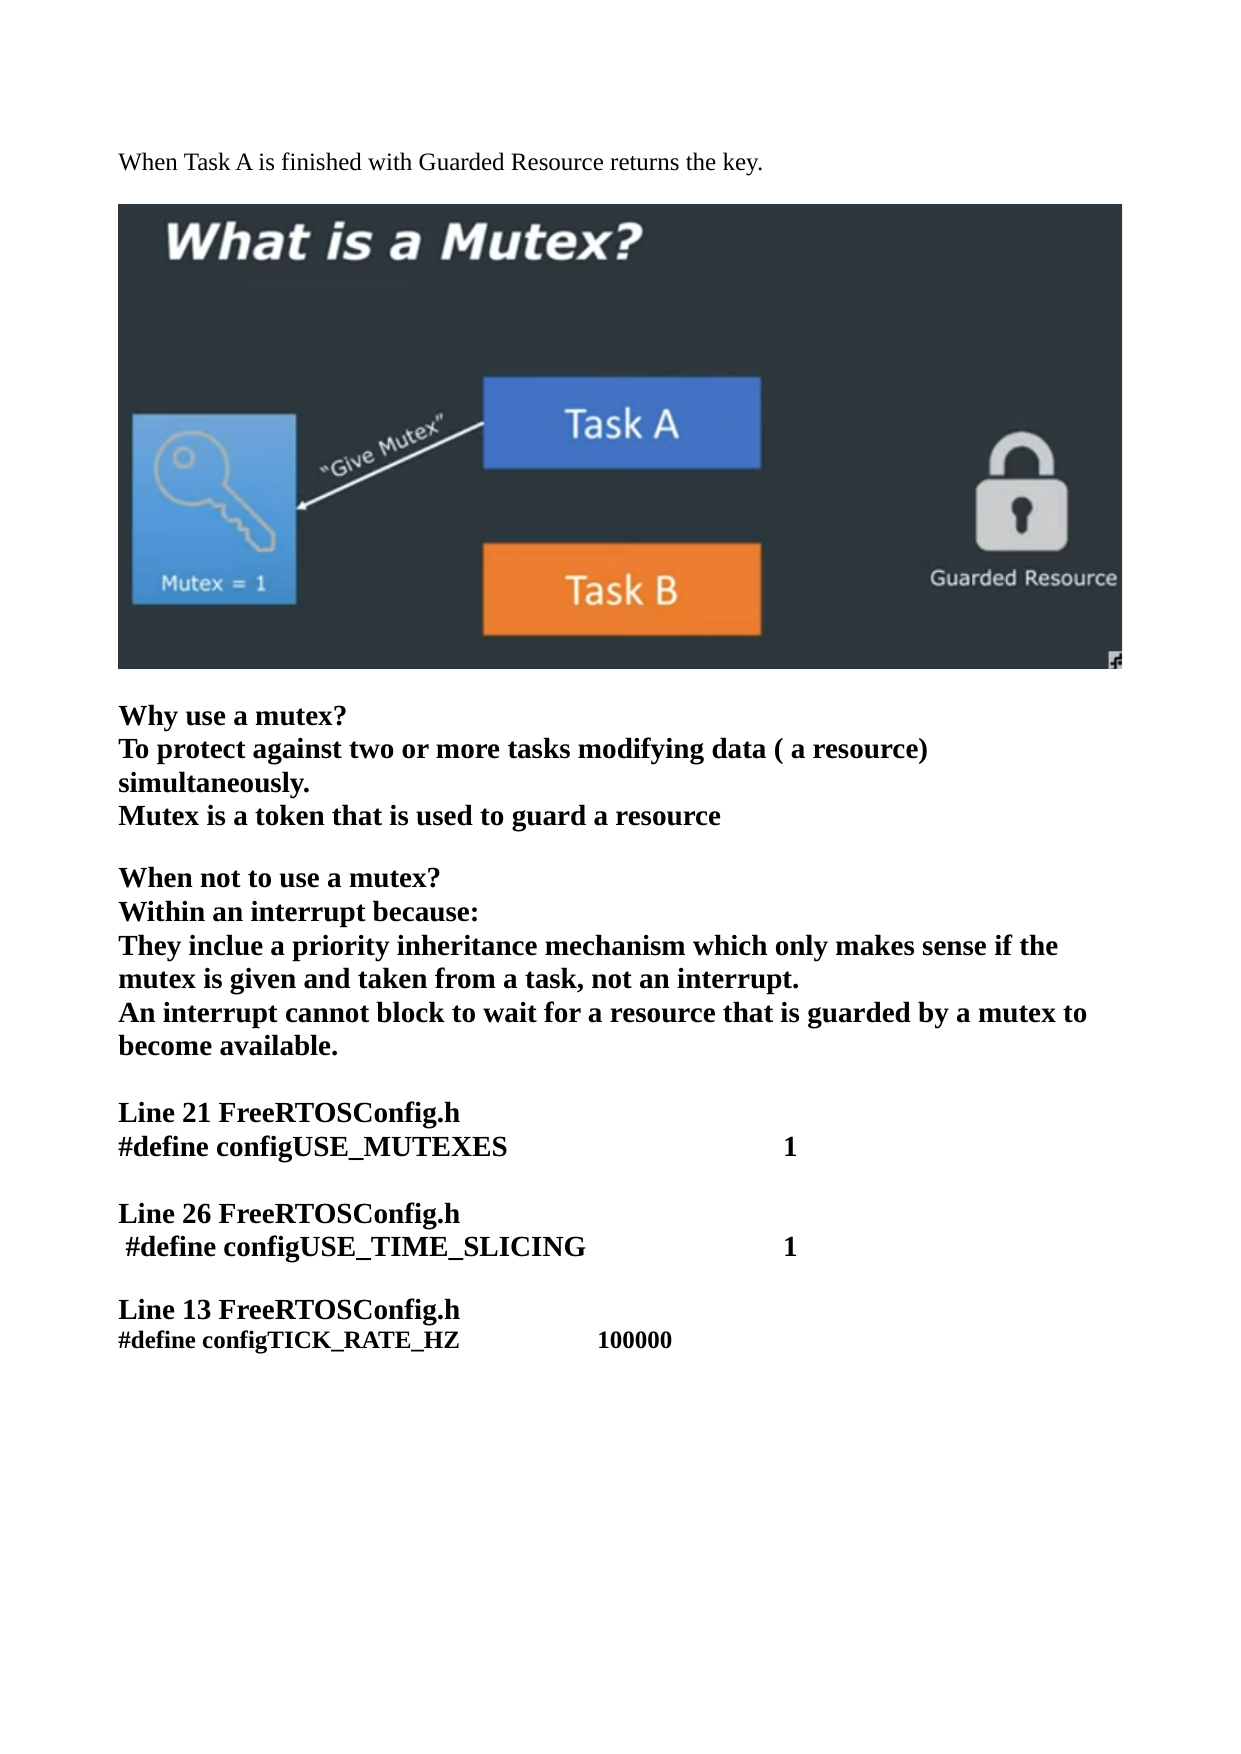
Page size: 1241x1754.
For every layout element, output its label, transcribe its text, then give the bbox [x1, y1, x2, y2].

text When Task A is finished with Guarded Resource returns the key. [118, 147, 1122, 176]
picture [118, 204, 1123, 669]
text #define configUSE_MUTEXES 1 [118, 1129, 1122, 1162]
text Line 13 FreeRTOSConfig.h [118, 1292, 1122, 1325]
text #define configUSE_TIME_SLICING 1 [118, 1229, 1122, 1263]
text Line 26 FreeRTOSConfig.h [118, 1196, 1122, 1229]
text They inclue a priority inheritance mechanism which only makes sense if the mutex is given and taken from a task, not an interrupt. [118, 928, 1122, 995]
text To protect against two or more tasks modifying data ( a resource) simultaneously. [118, 731, 1122, 798]
text An interrupt cannot block to wait for a resource that is guarded by a mutex to become available. [118, 995, 1122, 1062]
text Line 21 FreeRTOSConfig.h [118, 1095, 1122, 1129]
text When not to use a mutex? [118, 861, 1122, 894]
text Mutex is a token that is used to guard a resource [118, 798, 1122, 832]
text #define configTICK_RATE_HZ 100000 [118, 1325, 1122, 1354]
text Why use a mutex? [118, 698, 1122, 731]
text Within an interrupt because: [118, 894, 1122, 928]
